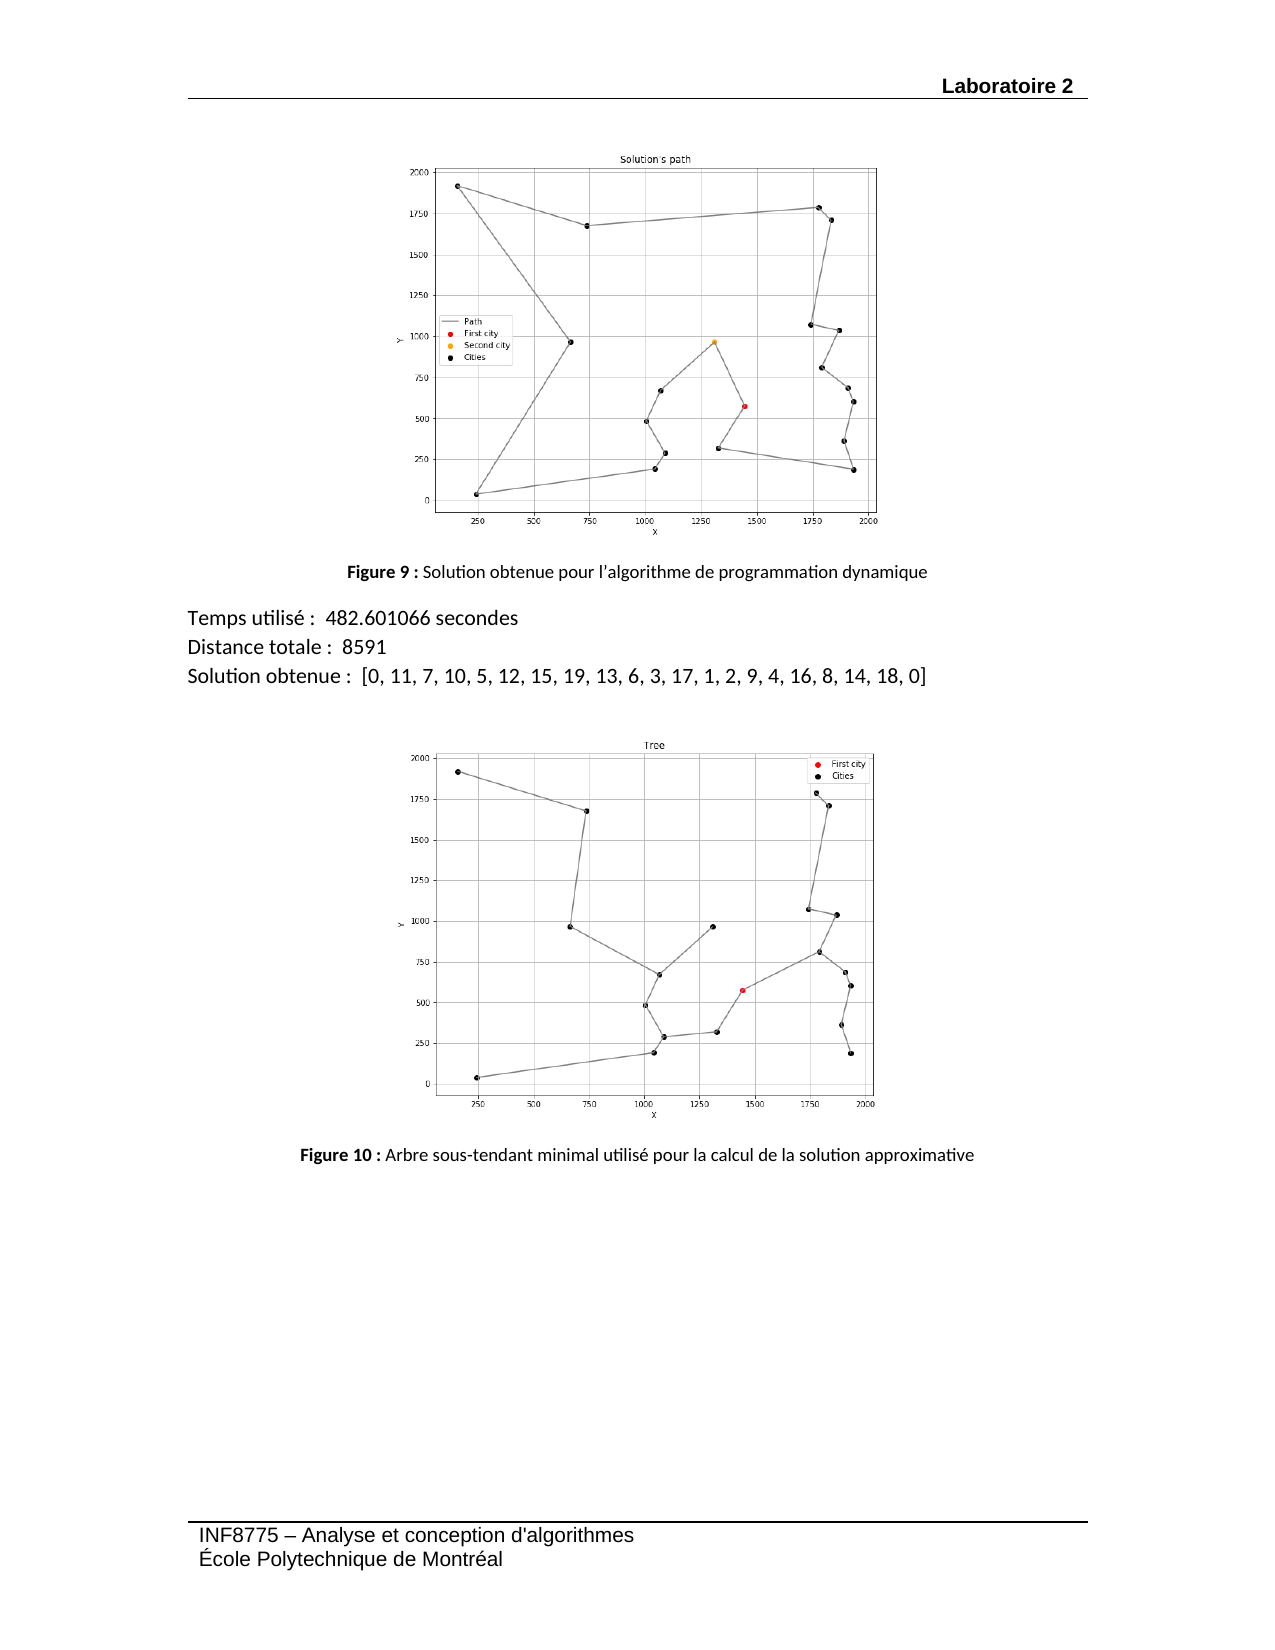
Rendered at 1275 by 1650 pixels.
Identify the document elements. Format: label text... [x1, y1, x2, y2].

text Solution obtenue : [0, 11, 7, 10, 5, 12, 15, 19, 13, 6, 3, 17, 1, 2, 9, 4, 16, 8, 14, 18, 0] [187, 662, 1087, 688]
picture [393, 736, 880, 1125]
text Figure 9 : Solution obtenue pour l’algorithme de programmation dynamique [187, 561, 1087, 583]
picture [392, 150, 883, 542]
text Distance totale : 8591 [187, 633, 1087, 660]
text Figure 10 : Arbre sous-tendant minimal utilisé pour la calcul de la solution approximative [187, 1143, 1087, 1166]
text Temps utilisé : 482.601066 secondes [187, 604, 1087, 631]
